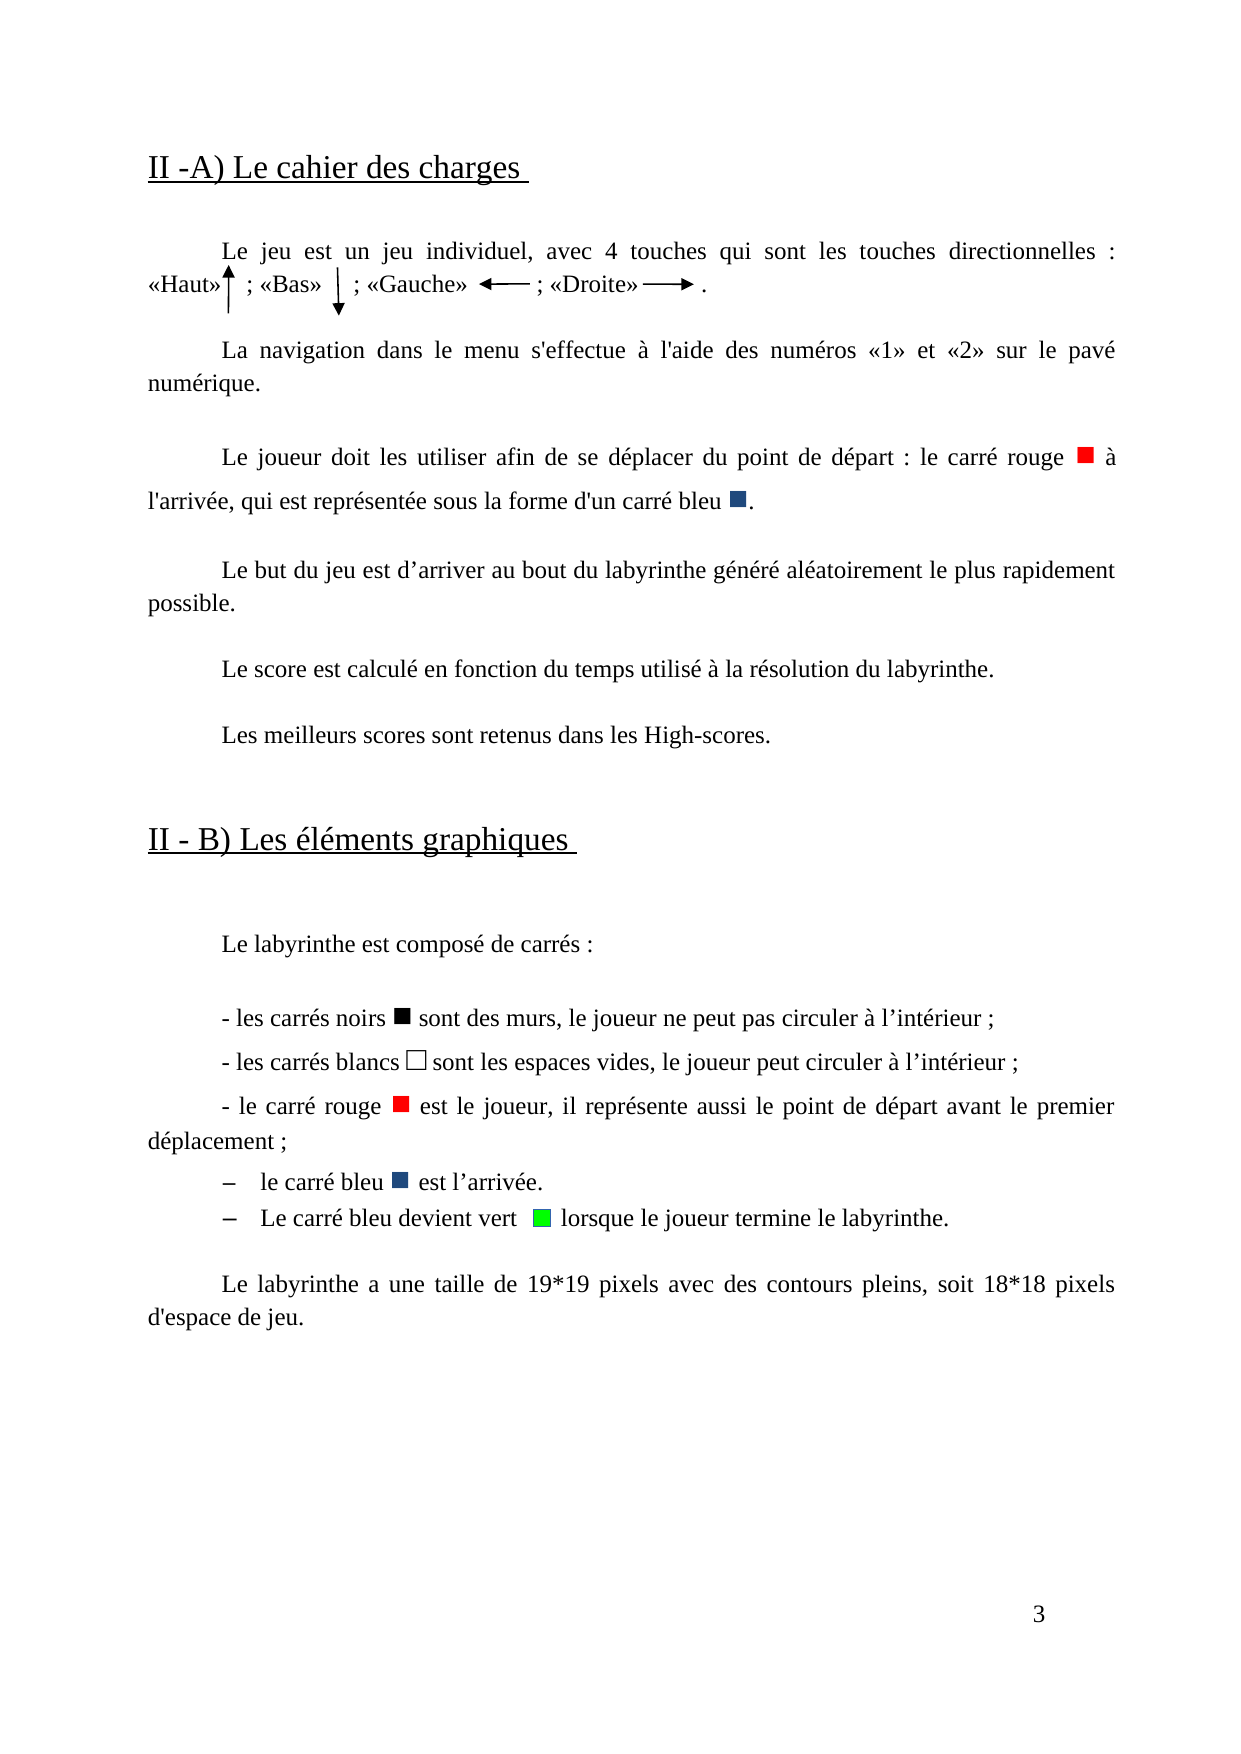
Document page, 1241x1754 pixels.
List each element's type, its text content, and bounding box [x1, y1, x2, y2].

text - les carrés blancs □ sont les espaces vides, le joueur peut circuler à l’intérieur ; [148, 1039, 1116, 1078]
text II -A) Le cahier des charges [148, 148, 1116, 186]
text Le labyrinthe est composé de carrés : [148, 929, 1116, 958]
text II - B) Les éléments graphiques [148, 819, 1116, 857]
text La navigation dans le menu s'effectue à l'aide des numéros «1» et «2» sur le pavé numérique. [148, 335, 1116, 397]
text Le jeu est un jeu individuel, avec 4 touches qui sont les touches directionnelles : «Haut» ; «Bas» ; «Gauche» ; «Droite» . [148, 236, 1116, 297]
text 3 [148, 1599, 1116, 1628]
text Les meilleurs scores sont retenus dans les High-scores. [148, 720, 1116, 749]
list Le carré bleu devient vert lorsque le joueur termine le labyrinthe. [223, 1203, 1116, 1232]
list le carré bleu ■ est l’arrivée. [223, 1159, 1116, 1197]
text - le carré rouge ■ est le joueur, il représente aussi le point de départ avant le premier déplacement ; [148, 1083, 1116, 1155]
text Le score est calculé en fonction du temps utilisé à la résolution du labyrinthe. [148, 654, 1116, 683]
text Le joueur doit les utiliser afin de se déplacer du point de départ : le carré rouge ■ à l'arrivée, qui est représentée sous la forme d'un carré bleu ■. [148, 434, 1116, 516]
text - les carrés noirs ■ sont des murs, le joueur ne peut pas circuler à l’intérieur ; [148, 995, 1116, 1034]
text Le but du jeu est d’arriver au bout du labyrinthe généré aléatoirement le plus rapidement possible. [148, 555, 1116, 617]
text Le labyrinthe a une taille de 19*19 pixels avec des contours pleins, soit 18*18 pixels d'espace de jeu. [148, 1269, 1116, 1331]
